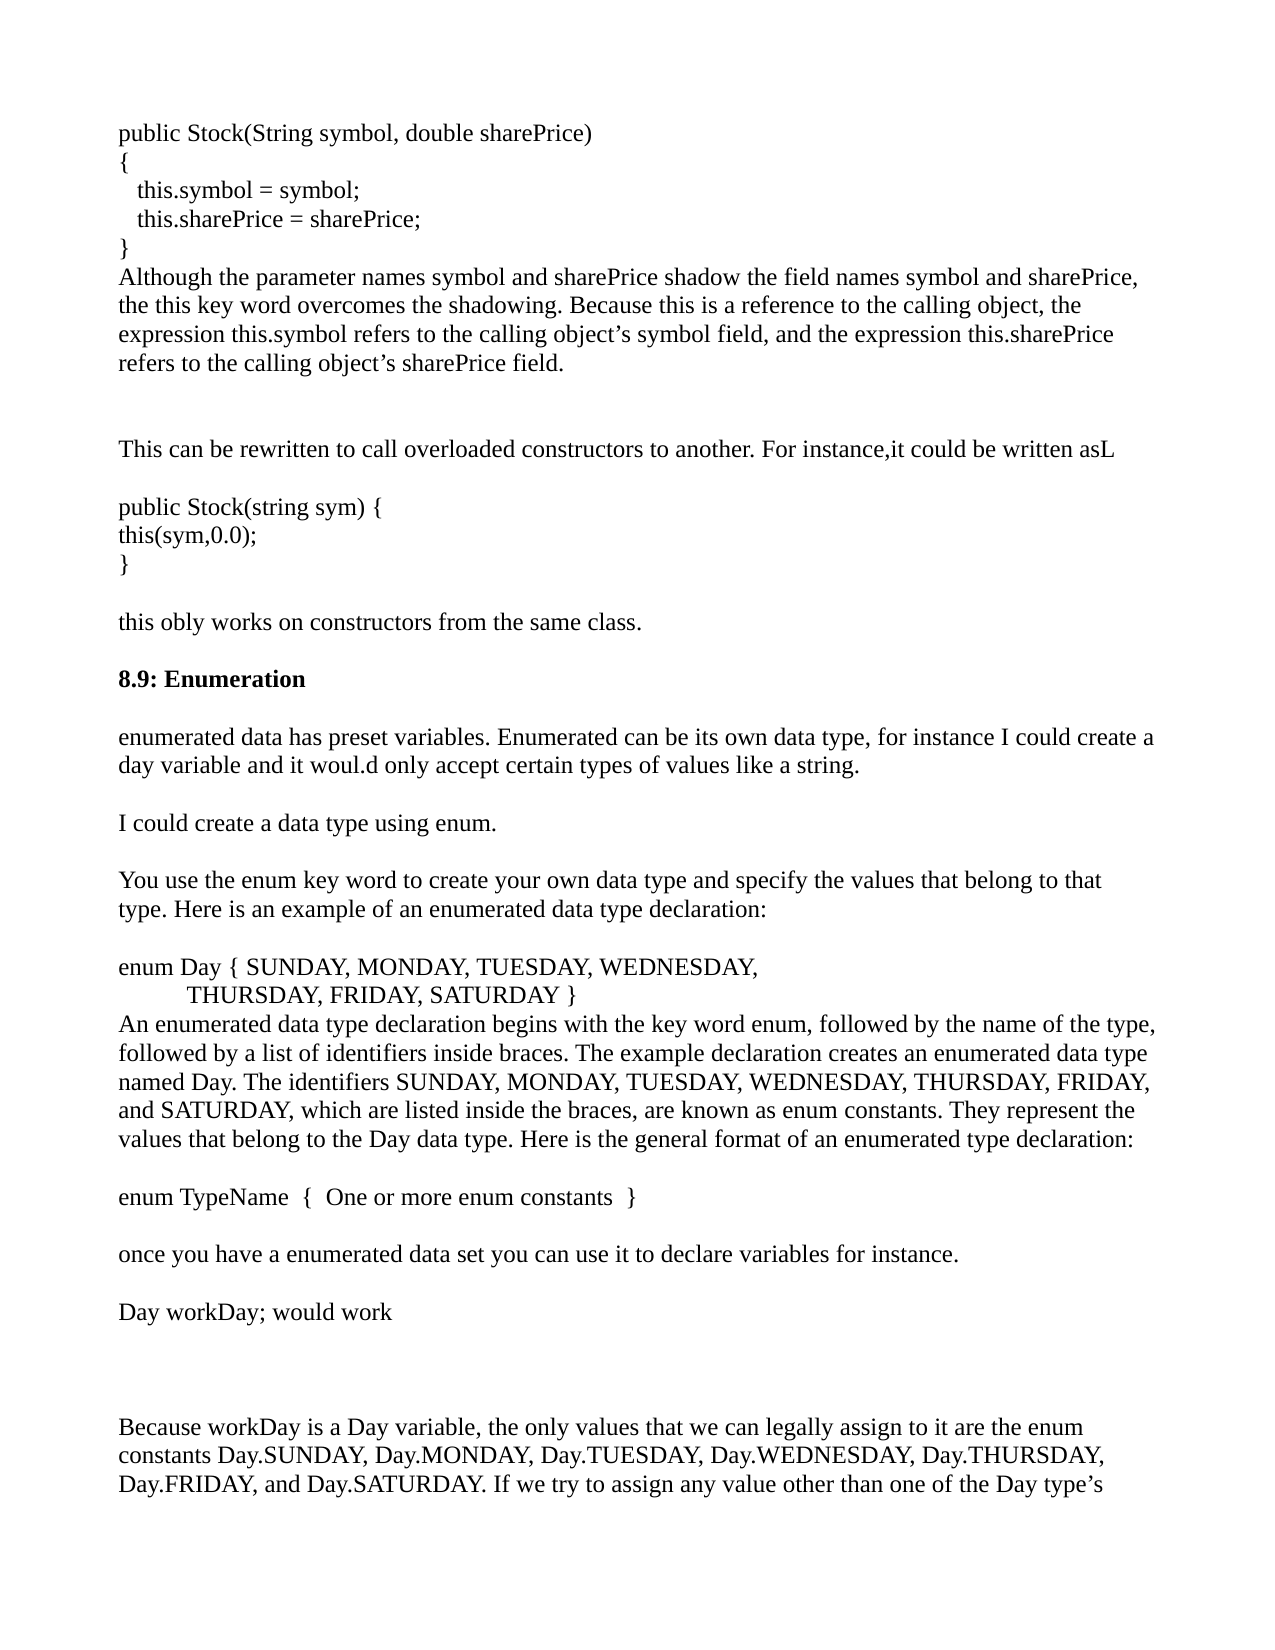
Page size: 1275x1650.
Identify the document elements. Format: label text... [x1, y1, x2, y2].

text this.symbol = symbol; [118, 176, 1157, 204]
text once you have a enumerated data set you can use it to declare variables for instance. [118, 1239, 1157, 1268]
text Day workDay; would work [118, 1297, 1157, 1326]
text 8.9: Enumeration [118, 664, 1157, 693]
text public Stock(String symbol, double sharePrice) [118, 118, 1157, 147]
text I could create a data type using enum. [118, 808, 1157, 837]
text { [118, 147, 1157, 176]
text this obly works on constructors from the same class. [118, 607, 1157, 636]
text enumerated data has preset variables. Enumerated can be its own data type, for instance I could create a day variable and it woul.d only accept certain types of values like a string. [118, 722, 1157, 779]
text this(sym,0.0); [118, 521, 1157, 549]
text } [118, 549, 1157, 578]
text enum TypeName { One or more enum constants } [118, 1182, 1157, 1211]
text This can be rewritten to call overloaded constructors to another. For instance,it could be written asL [118, 434, 1157, 463]
text } [118, 233, 1157, 262]
text You use the enum key word to create your own data type and specify the values that belong to that type. Here is an example of an enumerated data type declaration: [118, 866, 1157, 923]
text Although the parameter names symbol and sharePrice shadow the field names symbol and sharePrice, the this key word overcomes the shadowing. Because this is a reference to the calling object, the expression this.symbol refers to the calling object’s symbol field, and the expression this.sharePrice refers to the calling object’s sharePrice field. [118, 262, 1157, 377]
text enum Day { SUNDAY, MONDAY, TUESDAY, WEDNESDAY, [118, 952, 1157, 981]
text Because workDay is a Day variable, the only values that we can legally assign to it are the enum constants Day.SUNDAY, Day.MONDAY, Day.TUESDAY, Day.WEDNESDAY, Day.THURSDAY, Day.FRIDAY, and Day.SATURDAY. If we try to assign any value other than one of the Day type’s [118, 1412, 1157, 1498]
text THURSDAY, FRIDAY, SATURDAY } [118, 981, 1157, 1009]
text An enumerated data type declaration begins with the key word enum, followed by the name of the type, followed by a list of identifiers inside braces. The example declaration creates an enumerated data type named Day. The identifiers SUNDAY, MONDAY, TUESDAY, WEDNESDAY, THURSDAY, FRIDAY, and SATURDAY, which are listed inside the braces, are known as enum constants. They represent the values that belong to the Day data type. Here is the general format of an enumerated type declaration: [118, 1009, 1157, 1153]
text this.sharePrice = sharePrice; [118, 204, 1157, 233]
text public Stock(string sym) { [118, 492, 1157, 521]
